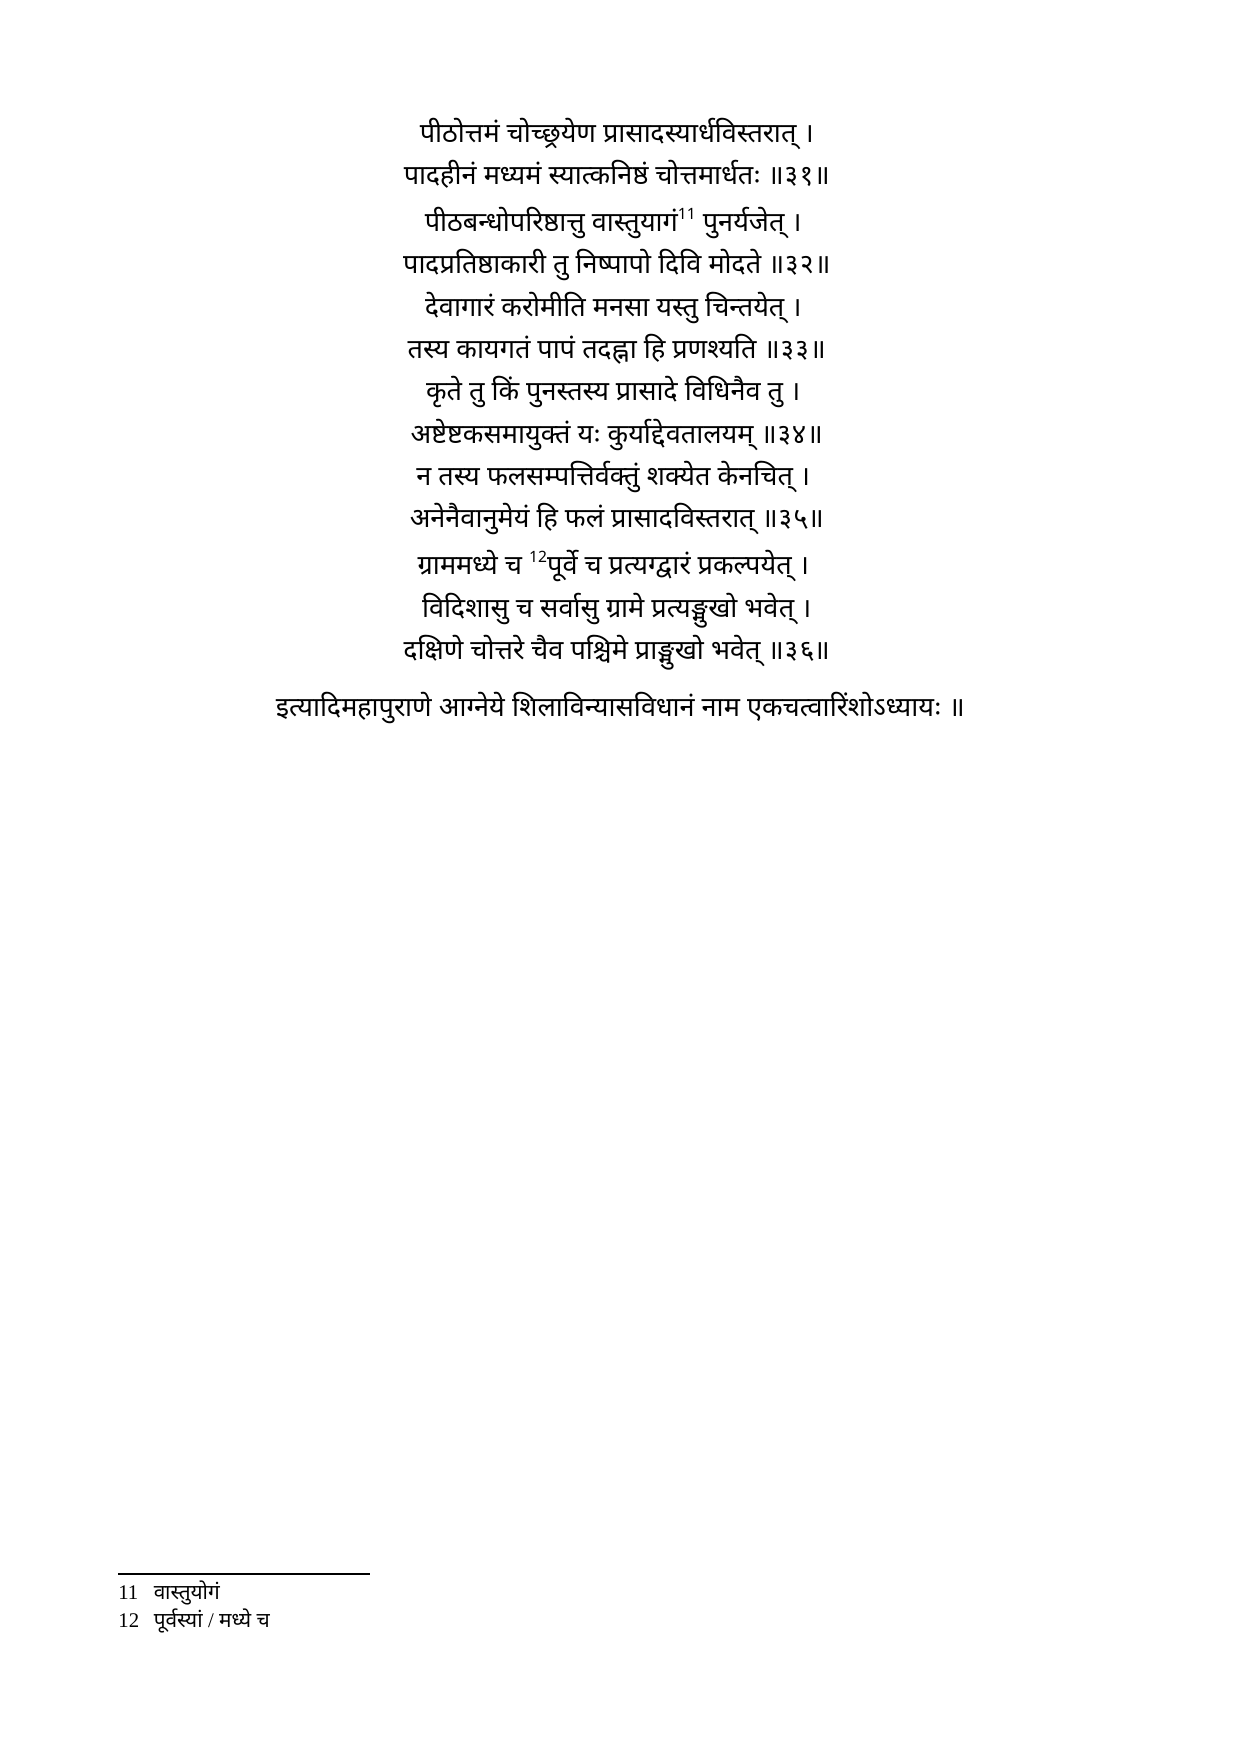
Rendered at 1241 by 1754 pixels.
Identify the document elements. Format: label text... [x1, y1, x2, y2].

text पीठोत्तमं चोच्छ्रयेण प्रासादस्यार्धविस्तरात् । पादहीनं मध्यमं स्यात्कनिष्ठं चोत्तमार्धतः ॥३१॥ पीठबन्धोपरिष्ठात्तु वास्तुयागं पुनर्यजेत् । पादप्रतिष्ठाकारी तु निष्पापो दिवि मोदते ॥३२॥ देवागारं करोमीति मनसा यस्तु चिन्तयेत् । तस्य कायगतं पापं तदह्ना हि प्रणश्यति ॥३३॥ कृते तु किं पुनस्तस्य प्रासादे विधिनैव तु । अष्टेष्टकसमायुक्तं यः कुर्याद्देवतालयम् ॥३४॥ न तस्य फलसम्पत्तिर्वक्तुं शक्येत केनचित् । अनेनैवानुमेयं हि फलं प्रासादविस्तरात् ॥३५॥ ग्राममध्ये च पूर्वे च प्रत्यग्द्वारं प्रकल्पयेत् । विदिशासु च सर्वासु ग्रामे प्रत्यङ्मुखो भवेत् । दक्षिणे चोत्तरे चैव पश्चिमे प्राङ्मुखो भवेत् ॥३६॥ [118, 118, 1122, 670]
text इत्यादिमहापुराणे आग्नेये शिलाविन्यासविधानं नाम एकचत्वारिंशोऽध्यायः ॥ [118, 692, 1122, 727]
text पूर्वस्यां / मध्ये च [118, 1608, 1122, 1636]
text वास्तुयोगं [118, 1580, 1122, 1608]
